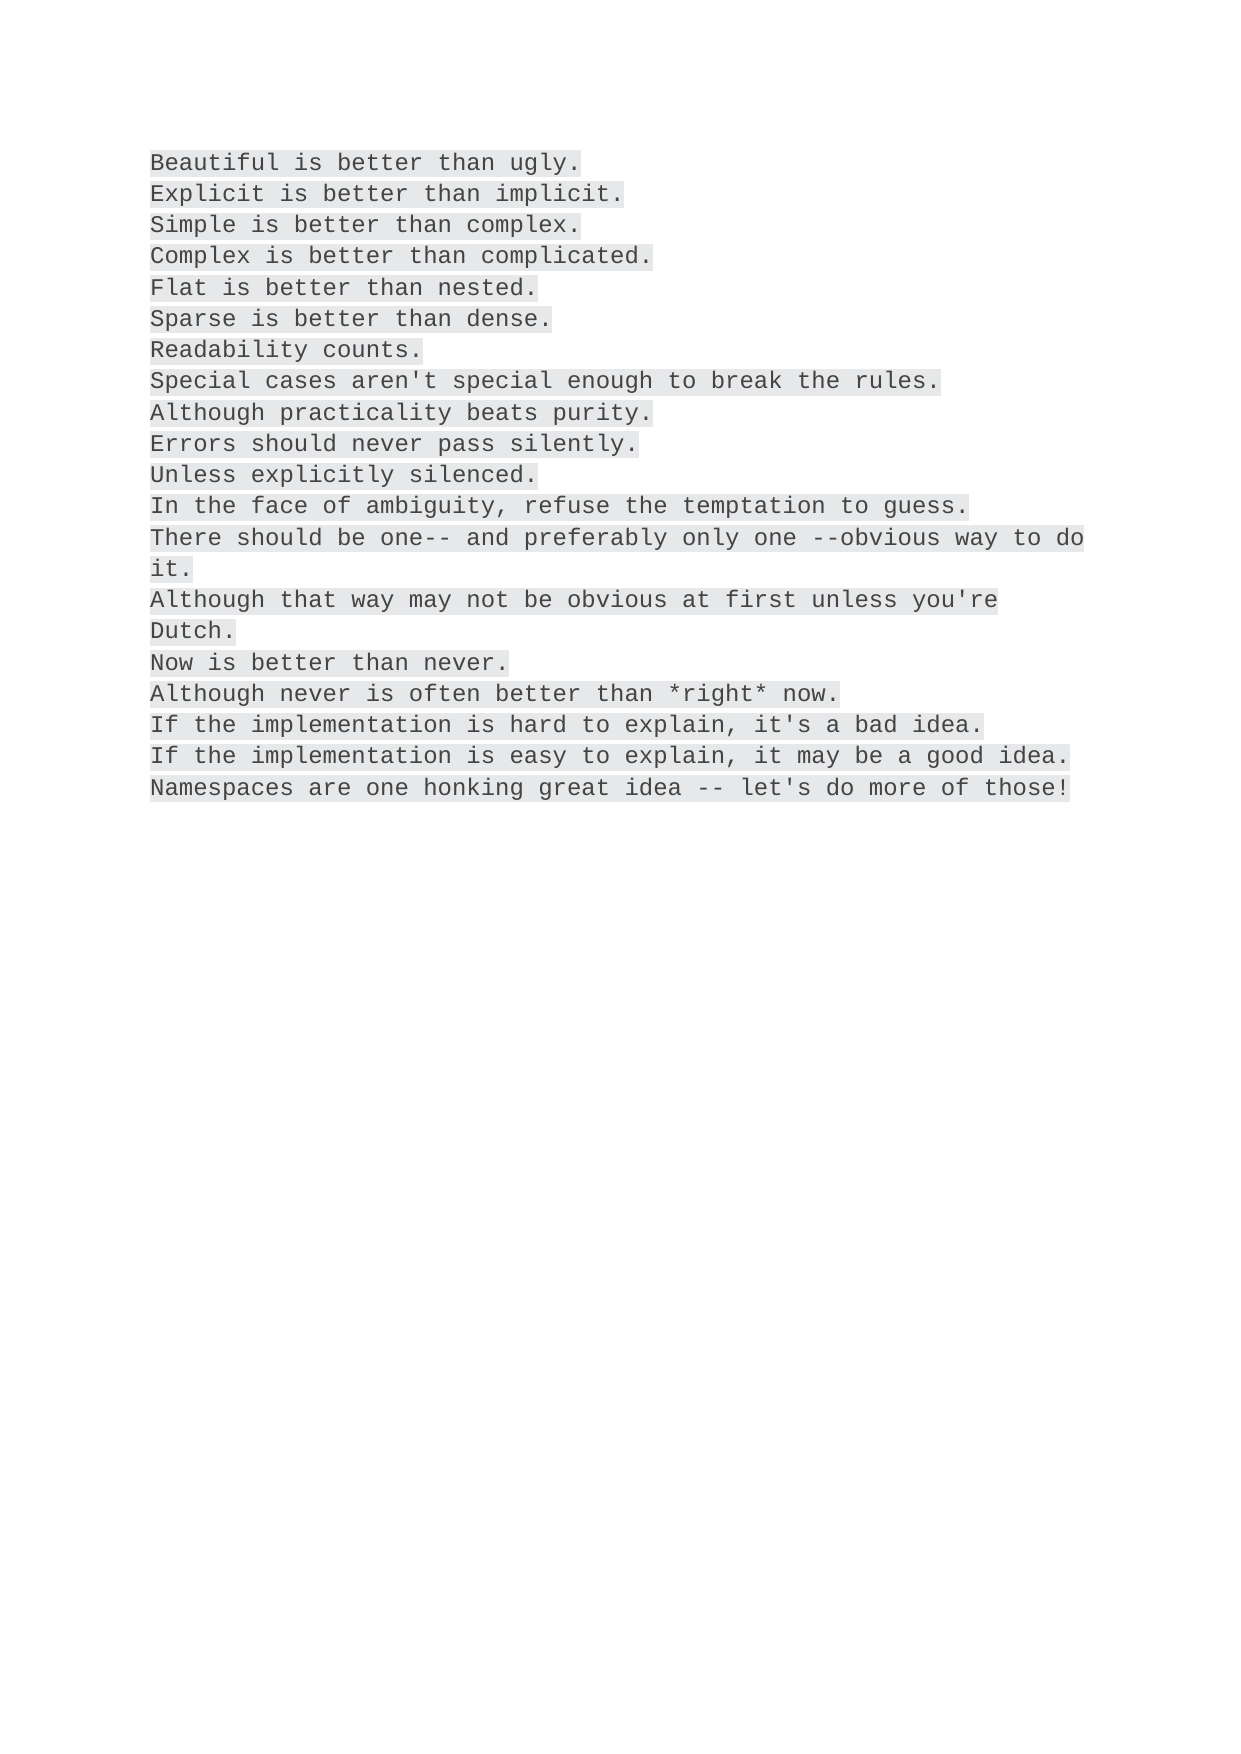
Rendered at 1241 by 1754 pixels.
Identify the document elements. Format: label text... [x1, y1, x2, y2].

text Sparse is better than dense. [150, 306, 1090, 333]
text Although never is often better than *right* now. [150, 681, 1090, 708]
text Explicit is better than implicit. [150, 181, 1090, 208]
text Complex is better than complicated. [150, 244, 1090, 271]
text Unless explicitly silenced. [150, 462, 1090, 490]
text Errors should never pass silently. [150, 431, 1090, 458]
text If the implementation is hard to explain, it's a bad idea. [150, 712, 1090, 740]
text Special cases aren't special enough to break the rules. [150, 369, 1090, 396]
text Beautiful is better than ugly. [150, 150, 1090, 177]
text Now is better than never. [150, 650, 1090, 677]
text Although practicality beats purity. [150, 400, 1090, 427]
text Simple is better than complex. [150, 212, 1090, 240]
text Namespaces are one honking great idea -- let's do more of those! [150, 775, 1090, 802]
text If the implementation is easy to explain, it may be a good idea. [150, 744, 1090, 771]
text Although that way may not be obvious at first unless you're Dutch. [150, 587, 1090, 646]
text In the face of ambiguity, refuse the temptation to guess. [150, 494, 1090, 521]
text Flat is better than nested. [150, 275, 1090, 302]
text Readability counts. [150, 337, 1090, 365]
text There should be one-- and preferably only one --obvious way to do it. [150, 525, 1090, 583]
